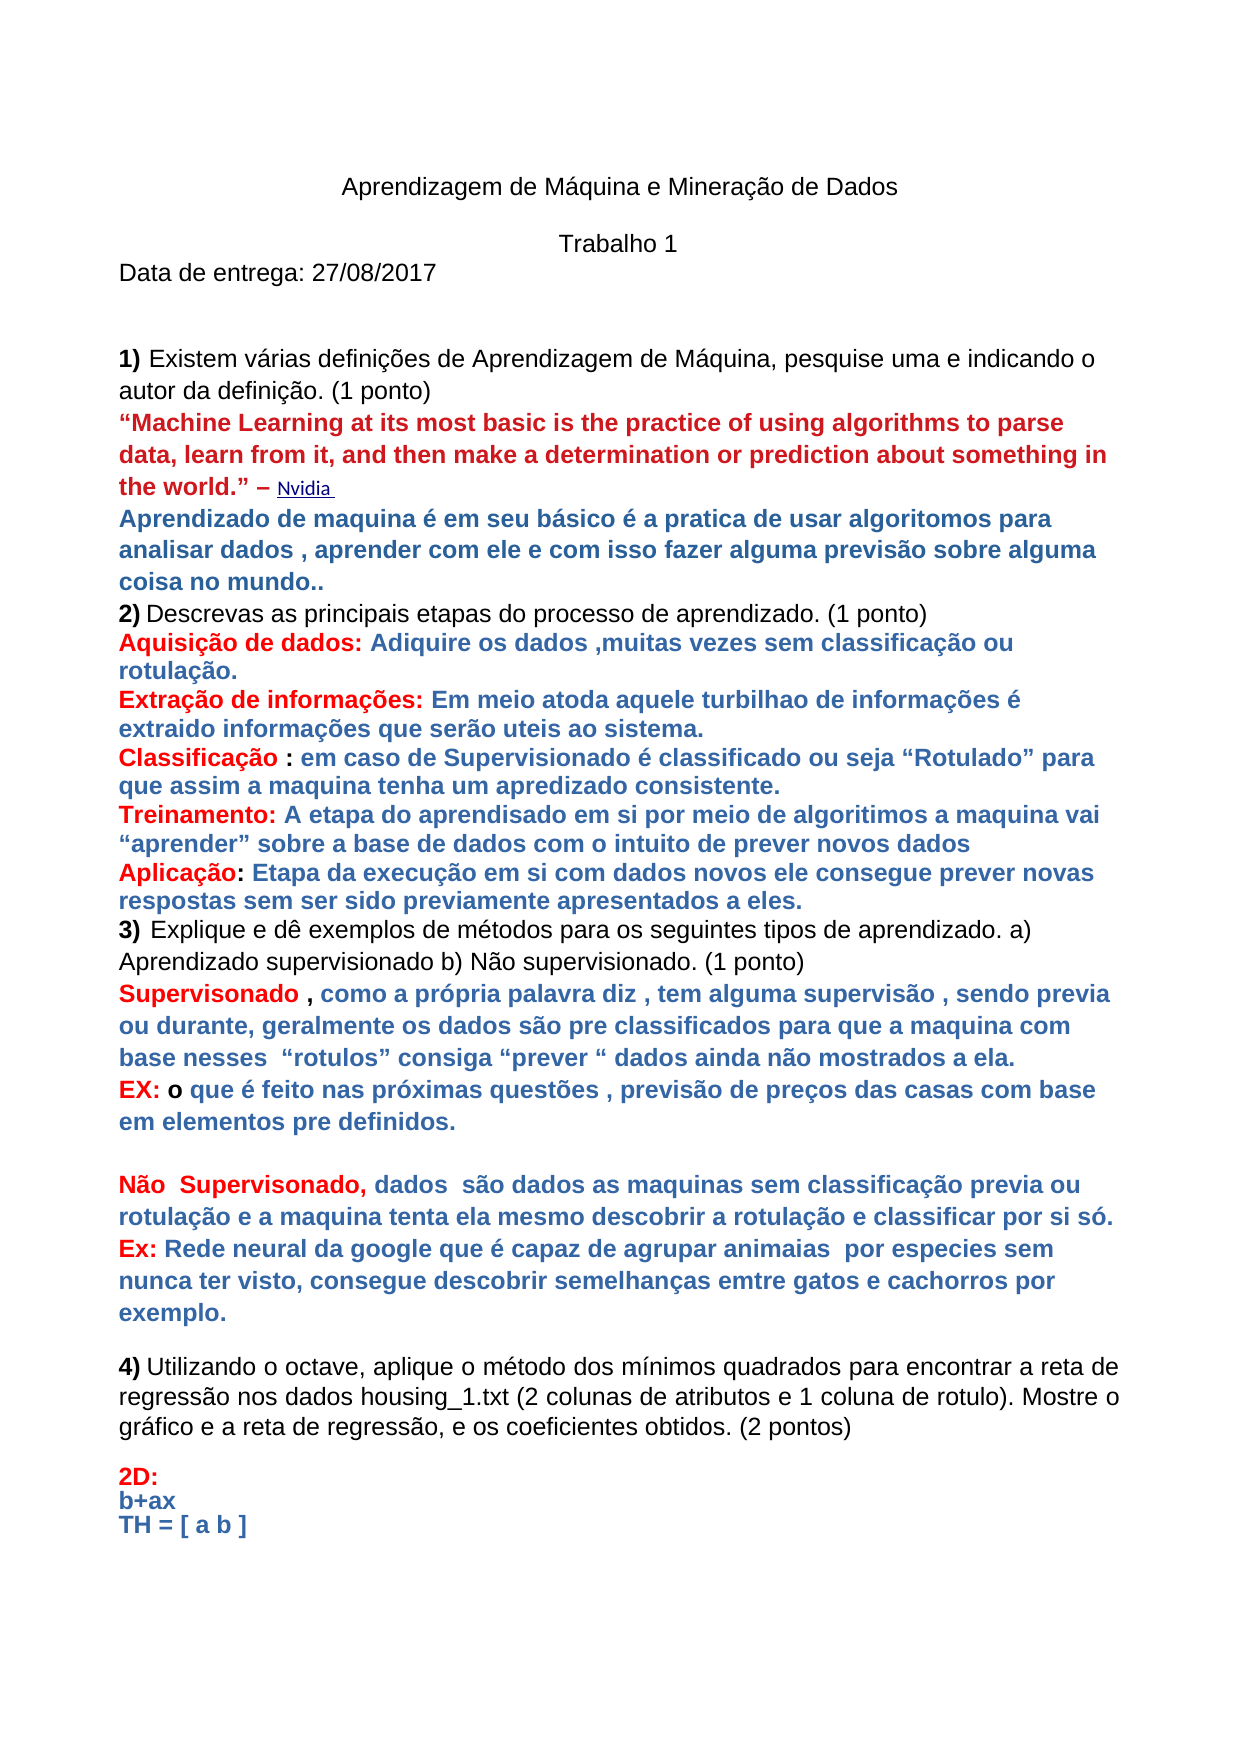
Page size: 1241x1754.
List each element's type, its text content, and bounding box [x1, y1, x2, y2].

text Aprendizagem de Máquina e Mineração de Dados [118, 172, 1122, 201]
list Descrevas as principais etapas do processo de aprendizado. (1 ponto) [118, 599, 1121, 628]
text Trabalho 1 [118, 229, 1118, 258]
text 2D: b+ax [118, 1466, 1121, 1514]
text TH = [ a b ] [118, 1514, 1121, 1539]
list Utilizando o octave, aplique o método dos mínimos quadrados para encontrar a reta de regressão nos dados housing_1.txt (2 colunas de atributos e 1 coluna de rotulo). Mostre o gráfico e a reta de regressão, e os coeficientes obtidos. (2 pontos) [118, 1352, 1121, 1441]
list Não Supervisonado, dados são dados as maquinas sem classificação previa ou rotulação e a maquina tenta ela mesmo descobrir a rotulação e classificar por si só. Ex: Rede neural da google que é capaz de agrupar animaias por especies sem nunca ter visto, consegue descobrir semelhanças emtre gatos e cachorros por exemplo. [118, 1171, 1121, 1327]
list Existem várias definições de Aprendizagem de Máquina, pesquise uma e indicando o autor da definição. (1 ponto) [118, 344, 1121, 405]
text Data de entrega: 27/08/2017 [119, 258, 1121, 287]
list Aprendizado de maquina é em seu básico é a pratica de usar algoritomos para analisar dados , aprender com ele e com isso fazer alguma previsão sobre alguma coisa no mundo.. [118, 504, 1121, 596]
text Aquisição de dados: Adiquire os dados ,muitas vezes sem classificação ou rotulação. Extração de informações: Em meio atoda aquele turbilhao de informações é extraido informações que serão uteis ao sistema. Classificação : em caso de Supervisionado é classificado ou seja “Rotulado” para que assim a maquina tenha um apredizado consistente. Treinamento: A etapa do aprendisado em si por meio de algoritimos a maquina vai “aprender” sobre a base de dados com o intuito de prever novos dados Aplicação: Etapa da execução em si com dados novos ele consegue prever novas respostas sem ser sido previamente apresentados a eles. [118, 628, 1121, 916]
list “Machine Learning at its most basic is the practice of using algorithms to parse data, learn from it, and then make a determination or prediction about something in the world.” – Nvidia [118, 408, 1121, 501]
list Explique e dê exemplos de métodos para os seguintes tipos de aprendizado. a) Aprendizado supervisionado b) Não supervisionado. (1 ponto) Supervisonado , como a própria palavra diz , tem alguma supervisão , sendo previa ou durante, geralmente os dados são pre classificados para que a maquina com base nesses “rotulos” consiga “prever “ dados ainda não mostrados a ela. EX: o que é feito nas próximas questões , previsão de preços das casas com base em elementos pre definidos. [118, 916, 1121, 1167]
